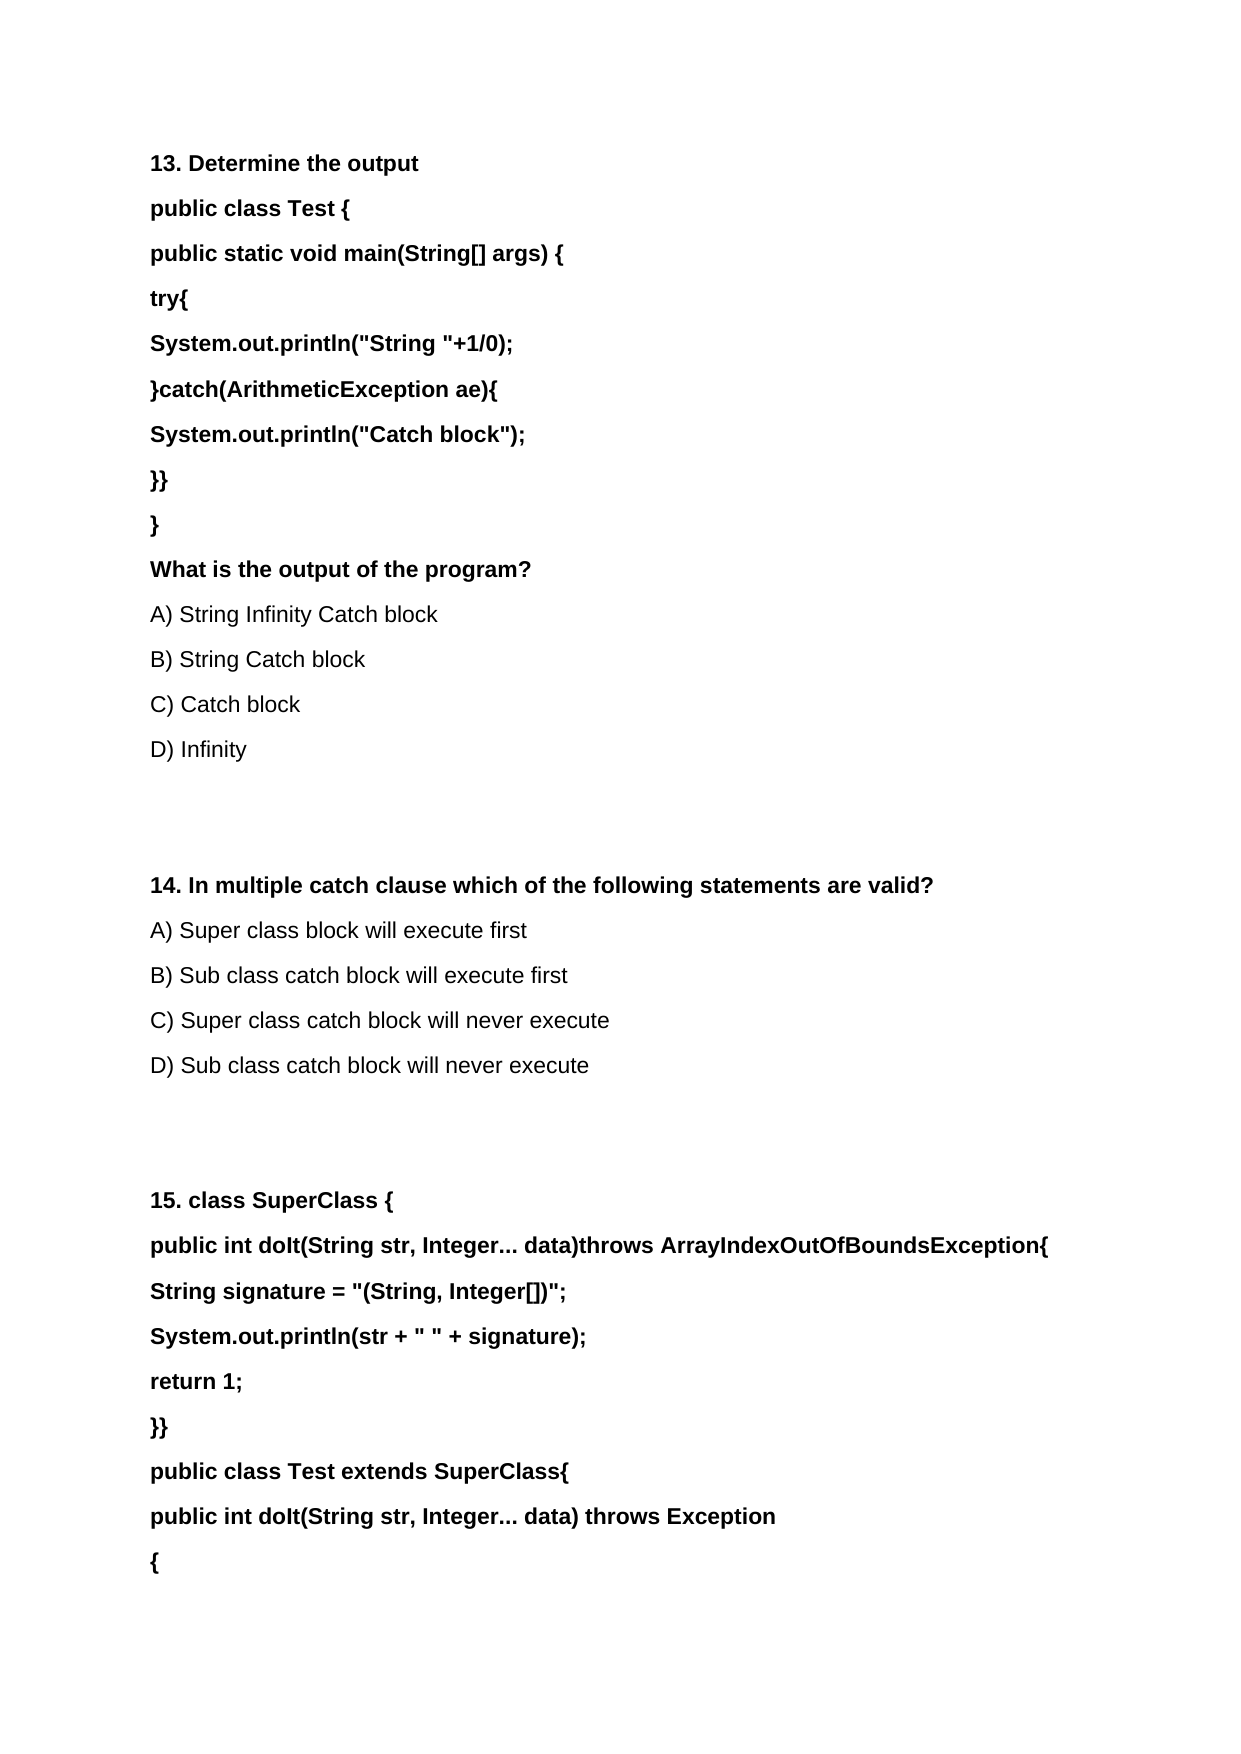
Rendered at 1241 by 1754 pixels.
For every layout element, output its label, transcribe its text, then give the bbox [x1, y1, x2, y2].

text { [150, 1548, 1090, 1574]
text What is the output of the program? [150, 556, 1090, 582]
text 15. class SuperClass { [150, 1187, 1090, 1214]
text System.out.println(str + " " + signature); [150, 1323, 1090, 1349]
text A) Super class block will execute first [150, 917, 1090, 943]
text try{ [150, 285, 1090, 312]
text B) Sub class catch block will execute first [150, 962, 1090, 988]
text 14. In multiple catch clause which of the following statements are valid? [150, 872, 1090, 898]
text public class Test extends SuperClass{ [150, 1458, 1090, 1484]
text D) Sub class catch block will never execute [150, 1052, 1090, 1078]
text D) Infinity [150, 736, 1090, 763]
text } [150, 511, 1090, 537]
text return 1; [150, 1368, 1090, 1394]
text public int doIt(String str, Integer... data)throws ArrayIndexOutOfBoundsException{ [150, 1232, 1090, 1259]
text A) String Infinity Catch block [150, 601, 1090, 627]
text public int doIt(String str, Integer... data) throws Exception [150, 1503, 1090, 1529]
text }} [150, 1413, 1090, 1439]
text String signature = "(String, Integer[])"; [150, 1278, 1090, 1304]
text B) String Catch block [150, 646, 1090, 672]
text System.out.println("Catch block"); [150, 421, 1090, 447]
text }catch(ArithmeticException ae){ [150, 376, 1090, 402]
text public class Test { [150, 195, 1090, 221]
text System.out.println("String "+1/0); [150, 330, 1090, 357]
text C) Super class catch block will never execute [150, 1007, 1090, 1033]
text 13. Determine the output [150, 150, 1090, 176]
text public static void main(String[] args) { [150, 240, 1090, 267]
text }} [150, 466, 1090, 492]
text C) Catch block [150, 691, 1090, 718]
